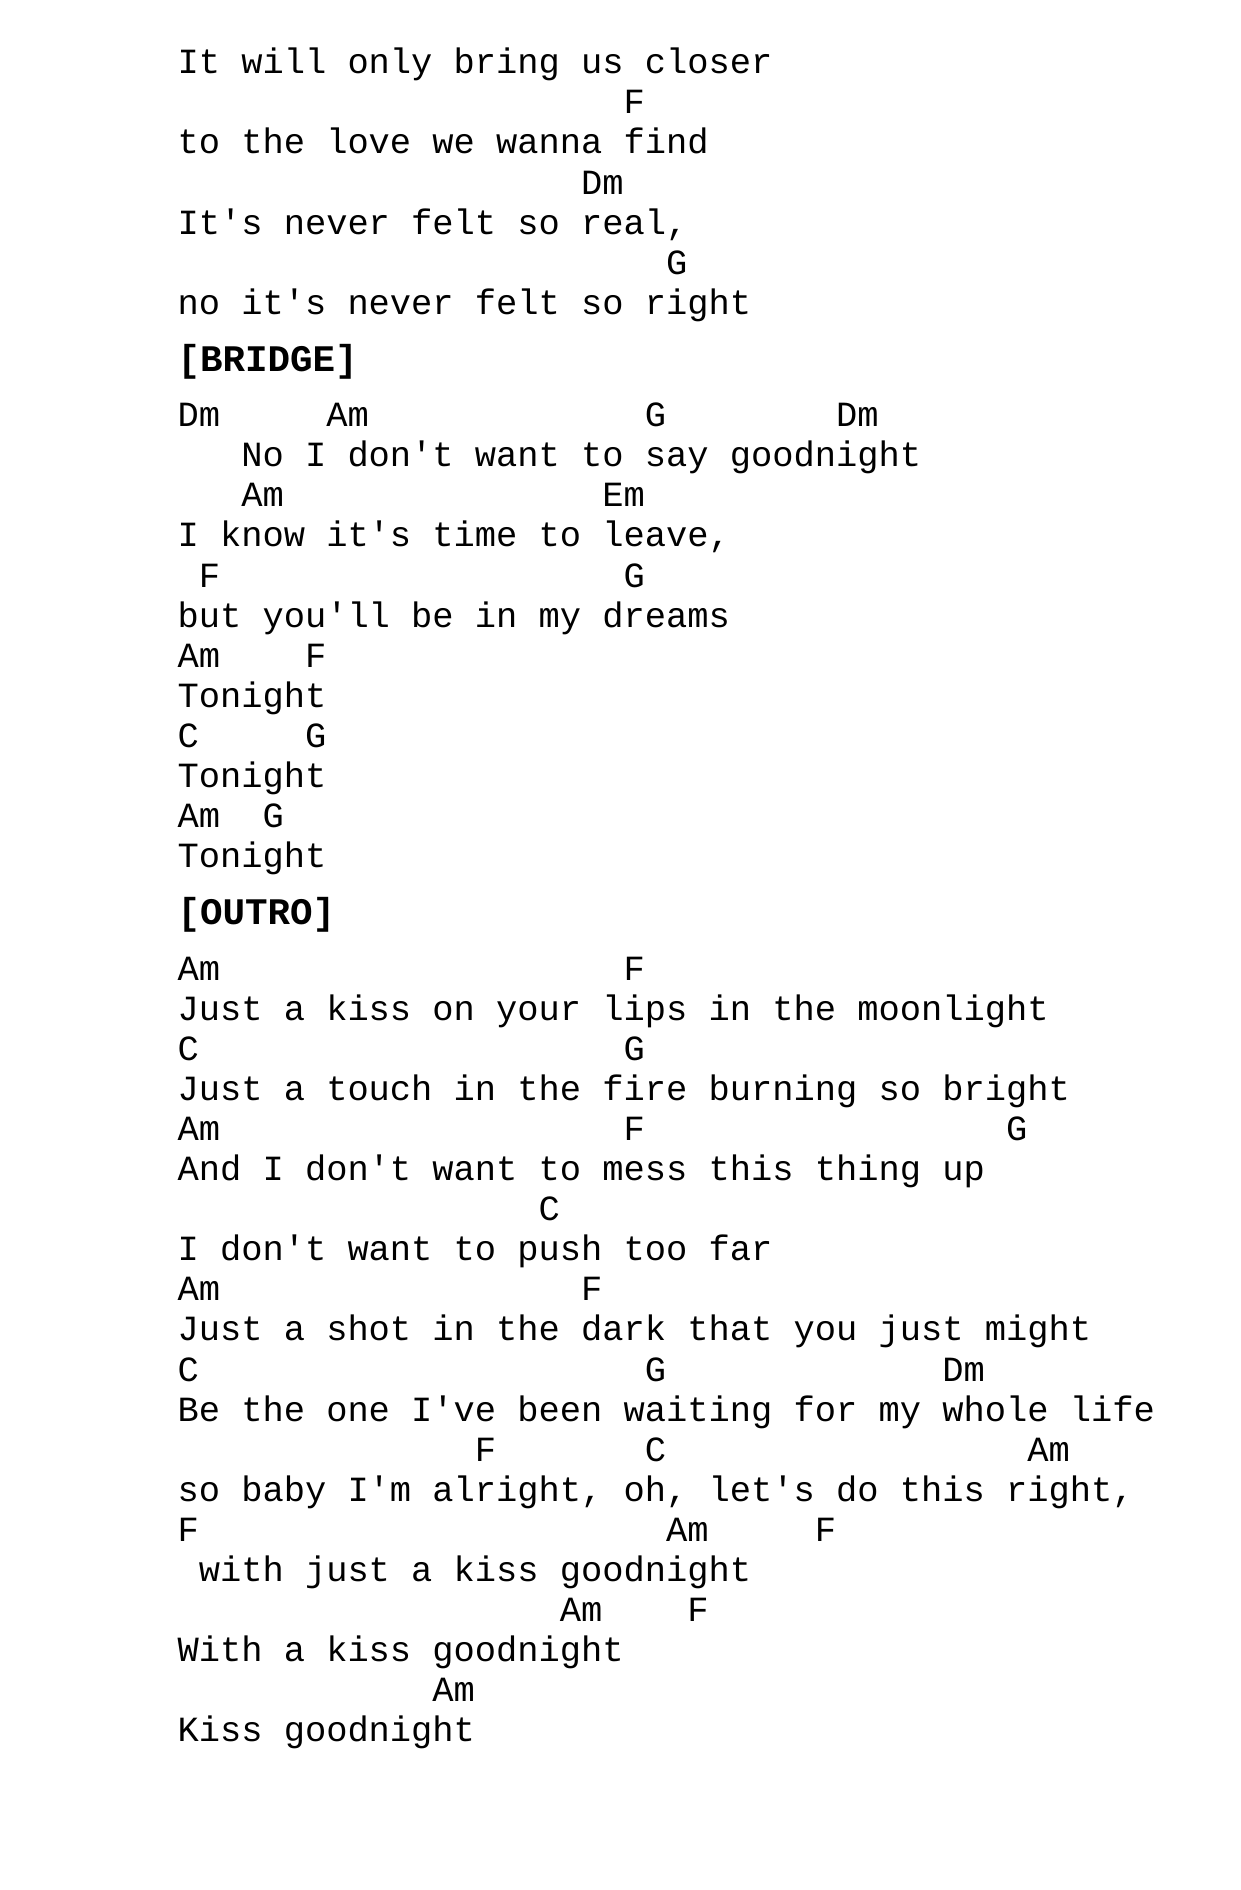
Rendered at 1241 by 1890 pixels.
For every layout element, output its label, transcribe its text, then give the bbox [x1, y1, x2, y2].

text but you'll be in my dreams [177, 598, 1196, 638]
text to the love we wanna find [177, 124, 1196, 164]
text Am [177, 1672, 1196, 1712]
text Am F [177, 638, 1196, 678]
text Kiss goodnight [177, 1712, 1196, 1752]
text F [177, 84, 1196, 124]
text C G [177, 1031, 1196, 1071]
text Am F [177, 1271, 1196, 1311]
text C G Dm [177, 1351, 1196, 1392]
text F C Am [177, 1432, 1196, 1472]
text C [177, 1191, 1196, 1231]
text Am Em [177, 477, 1196, 517]
text F Am F [177, 1512, 1196, 1552]
text Just a shot in the dark that you just might [177, 1311, 1196, 1351]
text Be the one I've been waiting for my whole life [177, 1392, 1196, 1432]
text It's never felt so real, [177, 205, 1196, 245]
text Tonight [177, 758, 1196, 798]
text so baby I'm alright, oh, let's do this right, [177, 1472, 1196, 1512]
text With a kiss goodnight [177, 1632, 1196, 1672]
text Tonight [177, 838, 1196, 878]
text Just a touch in the fire burning so bright [177, 1071, 1196, 1111]
subtitle [OUTRO] [177, 893, 1196, 936]
text Am F [177, 950, 1196, 991]
text It will only bring us closer [177, 44, 1196, 84]
text Am F [177, 1592, 1196, 1632]
text Dm Am G Dm [177, 397, 1196, 437]
text with just a kiss goodnight [177, 1552, 1196, 1592]
text I know it's time to leave, [177, 517, 1196, 557]
text Am G [177, 798, 1196, 838]
text And I don't want to mess this thing up [177, 1151, 1196, 1191]
text no it's never felt so right [177, 285, 1196, 325]
text C G [177, 718, 1196, 758]
text G [177, 245, 1196, 285]
text I don't want to push too far [177, 1231, 1196, 1271]
text Am F G [177, 1111, 1196, 1151]
text Tonight [177, 678, 1196, 718]
text Dm [177, 164, 1196, 205]
subtitle [BRIDGE] [177, 340, 1196, 382]
text F G [177, 557, 1196, 598]
text Just a kiss on your lips in the moonlight [177, 991, 1196, 1031]
text No I don't want to say goodnight [177, 437, 1196, 477]
